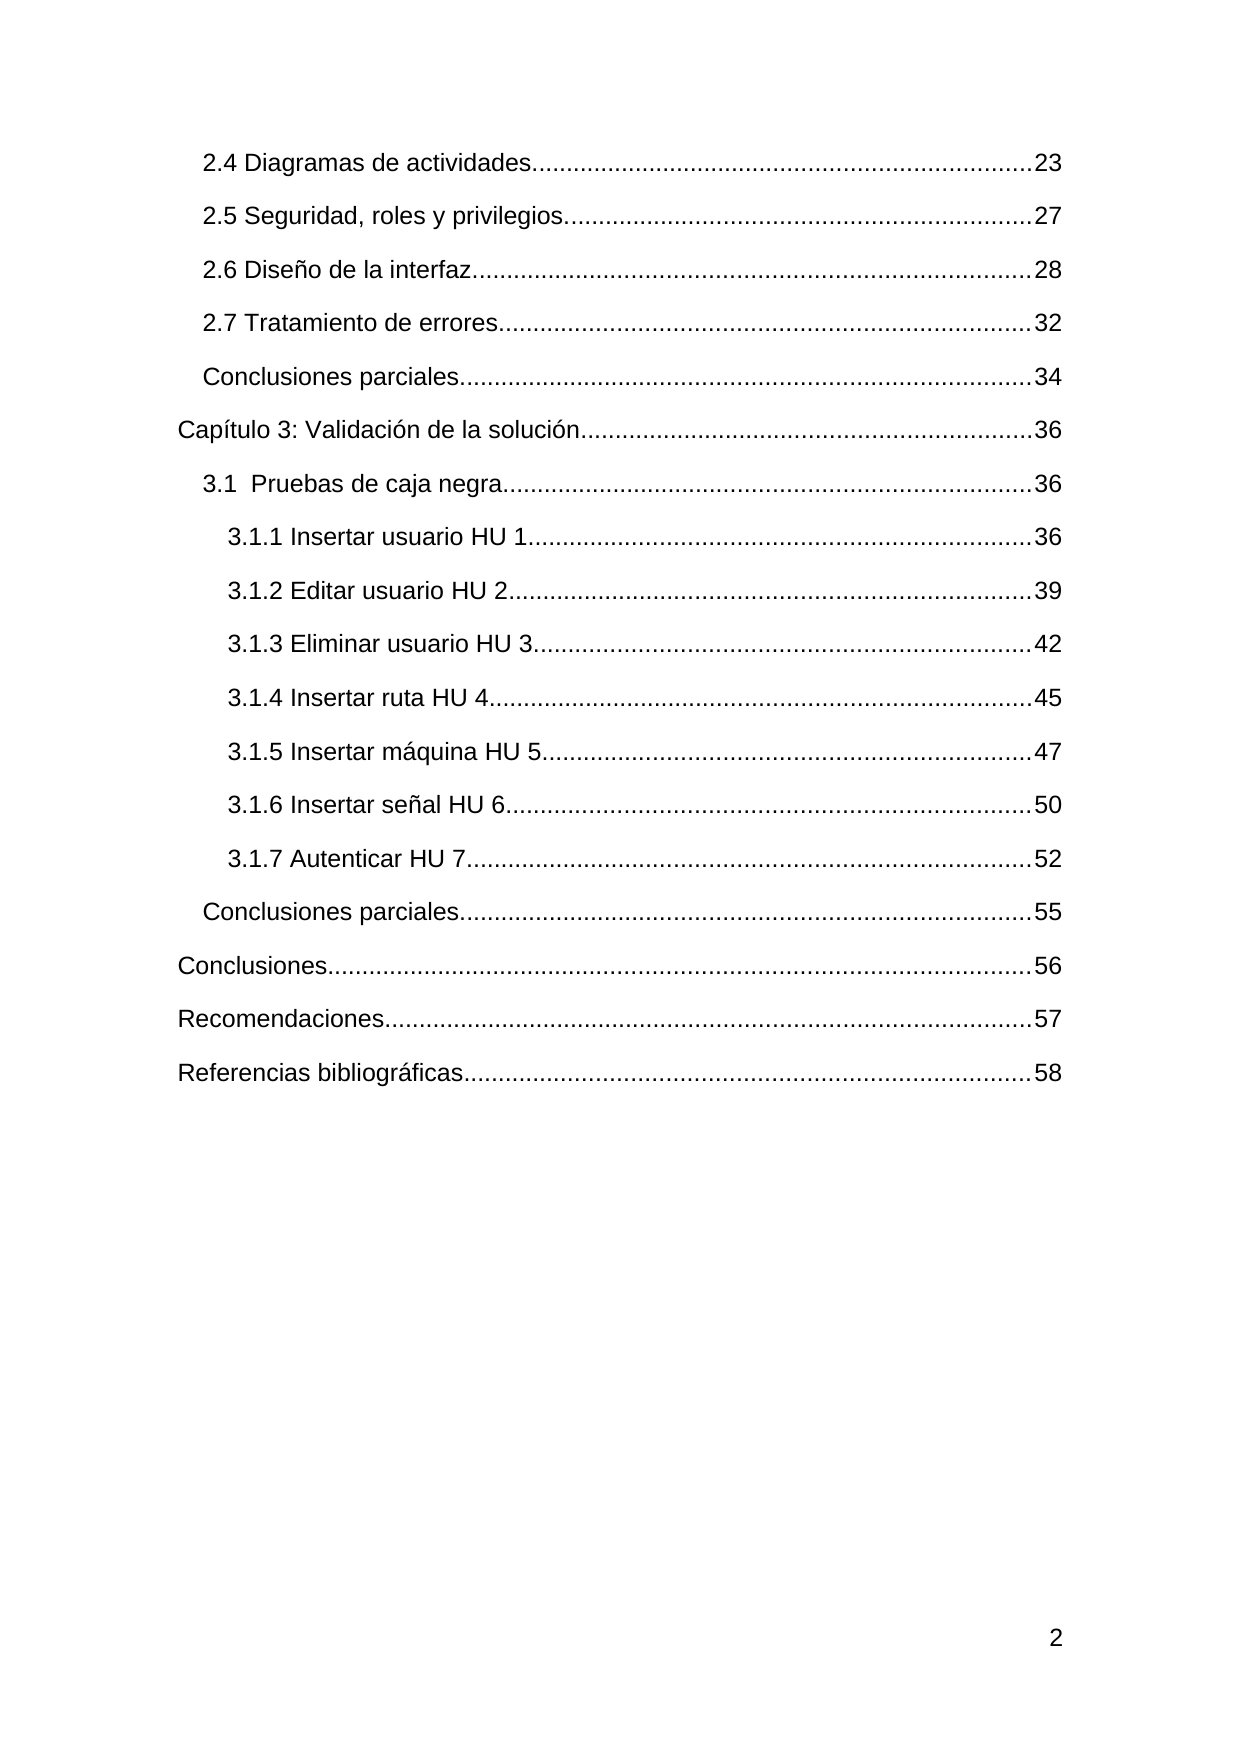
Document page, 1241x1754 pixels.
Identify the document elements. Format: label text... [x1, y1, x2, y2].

text 3.1.4 Insertar ruta HU 4. 45 [227, 683, 1063, 712]
text 2.6 Diseño de la interfaz. 28 [202, 255, 1063, 283]
text 3.1.5 Insertar máquina HU 5. 47 [227, 737, 1063, 765]
text Recomendaciones 57 [177, 1004, 1063, 1033]
text Referencias bibliográficas 58 [177, 1058, 1063, 1087]
text 2.5 Seguridad, roles y privilegios. 27 [202, 201, 1063, 230]
text 3.1.7 Autenticar HU 7. 52 [227, 844, 1063, 872]
text 2.7 Tratamiento de errores. 32 [202, 308, 1063, 337]
text 2.4 Diagramas de actividades. 23 [202, 148, 1063, 176]
text Conclusiones parciales. 55 [202, 897, 1063, 926]
text 3.1.6 Insertar señal HU 6. 50 [227, 790, 1063, 819]
text 3.1.3 Eliminar usuario HU 3. 42 [227, 629, 1063, 658]
text Conclusiones parciales. 34 [202, 362, 1063, 391]
text Capítulo 3: Validación de la solución 36 [177, 415, 1063, 444]
text 3.1.1 Insertar usuario HU 1. 36 [227, 522, 1063, 551]
text Conclusiones 56 [177, 951, 1063, 979]
text 3.1 Pruebas de caja negra. 36 [202, 469, 1063, 498]
text 3.1.2 Editar usuario HU 2. 39 [227, 576, 1063, 605]
